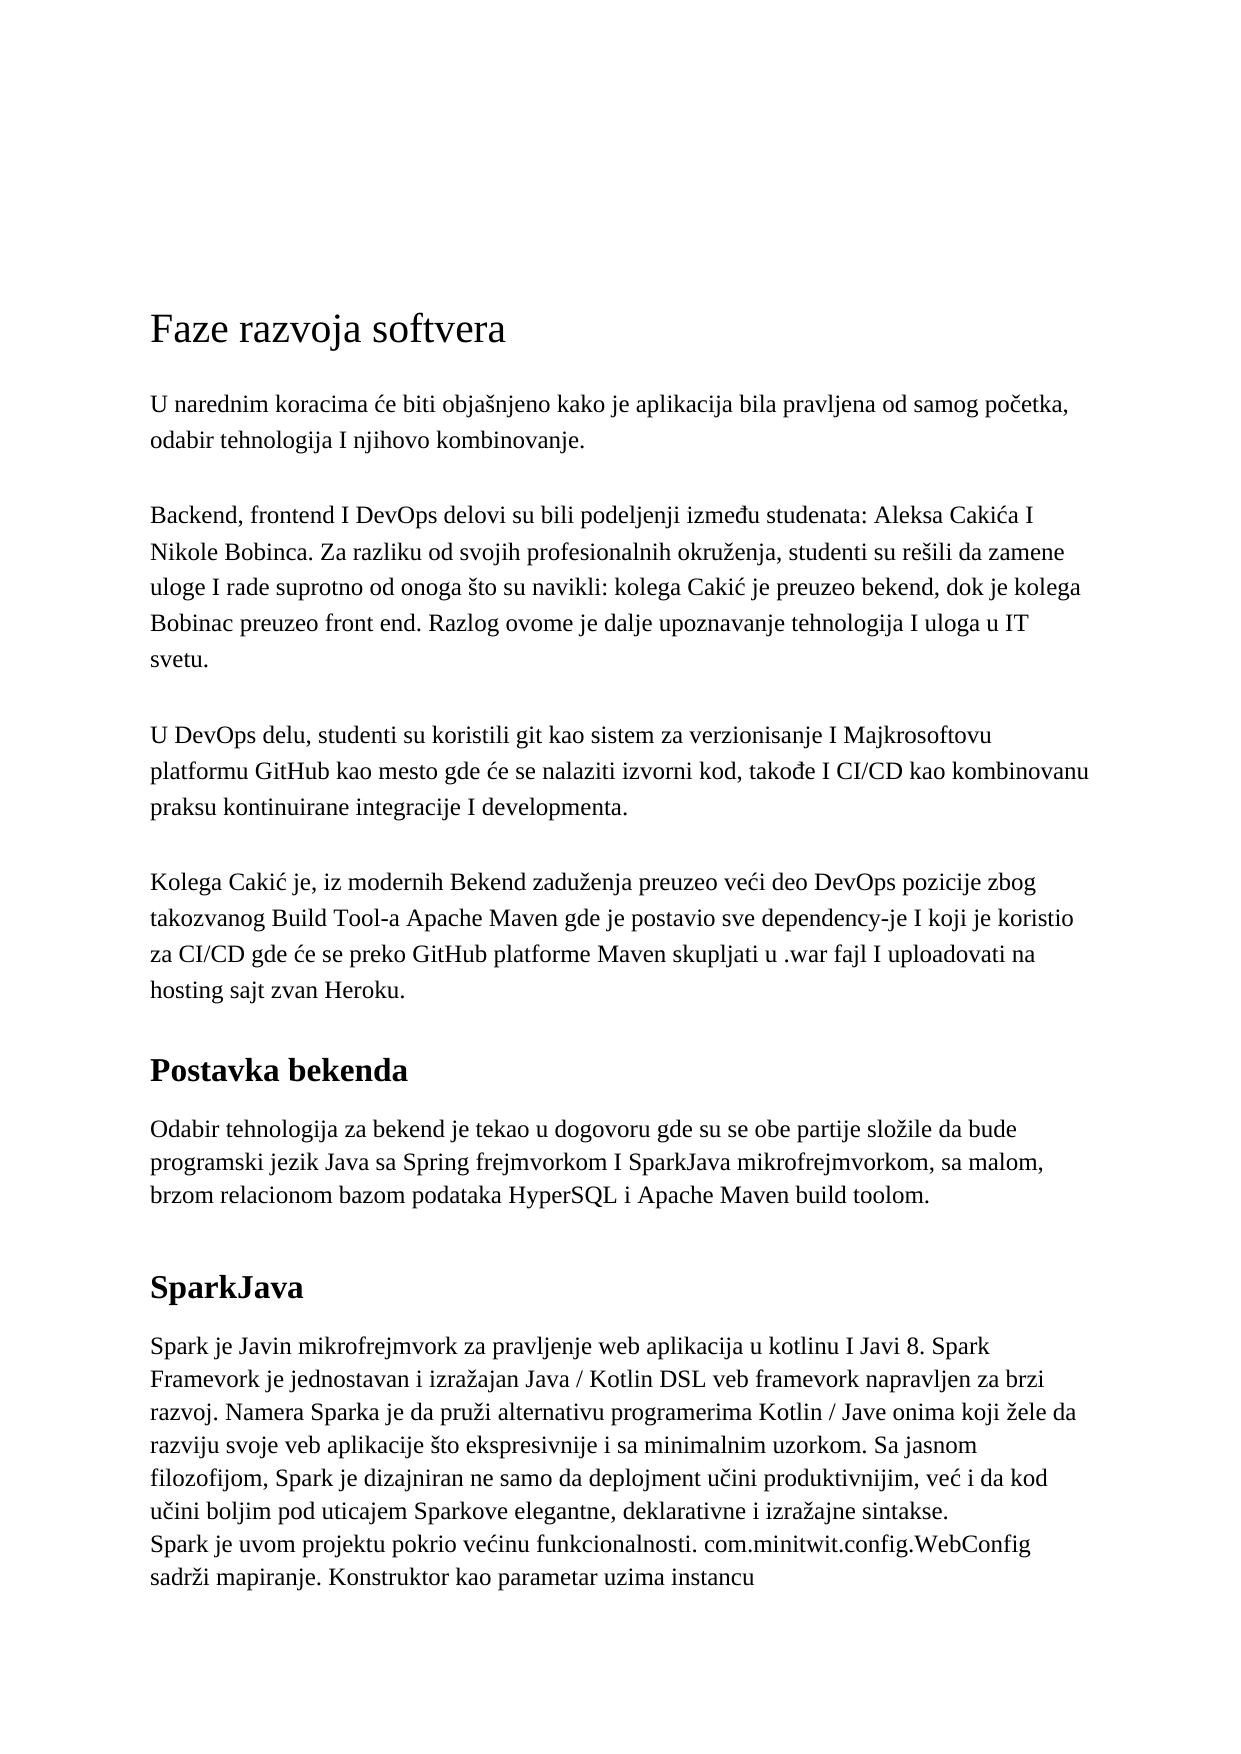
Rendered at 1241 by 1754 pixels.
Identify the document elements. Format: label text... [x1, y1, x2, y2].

text U narednim koracima će biti objašnjeno kako je aplikacija bila pravljena od samog početka, odabir tehnologija I njihovo kombinovanje. [150, 389, 1090, 454]
text U DevOps delu, studenti su koristili git kao sistem za verzionisanje I Majkrosoftovu platformu GitHub kao mesto gde će se nalaziti izvorni kod, takođe I CI/CD kao kombinovanu praksu kontinuirane integracije I developmenta. [150, 720, 1090, 821]
subtitle Faze razvoja softvera [150, 304, 1090, 352]
text Kolega Cakić je, iz modernih Bekend zaduženja preuzeo veći deo DevOps pozicije zbog takozvanog Build Tool-a Apache Maven gde je postavio sve dependency-je I koji je koristio za CI/CD gde će se preko GitHub platforme Maven skupljati u .war fajl I uploadovati na hosting sajt zvan Heroku. [150, 867, 1090, 1004]
text Spark je Javin mikrofrejmvork za pravljenje web aplikacija u kotlinu I Javi 8. Spark Framevork je jednostavan i izražajan Java / Kotlin DSL veb framevork napravljen za brzi razvoj. Namera Sparka je da pruži alternativu programerima Kotlin / Jave onima koji žele da razviju svoje veb aplikacije što ekspresivnije i sa minimalnim uzorkom. Sa jasnom filozofijom, Spark je dizajniran ne samo da deplojment učini produktivnijim, već i da kod učini boljim pod uticajem Sparkove elegantne, deklarativne i izražajne sintakse. Spark je uvom projektu pokrio većinu funkcionalnosti. com.minitwit.config.WebConfig sadrži mapiranje. Konstruktor kao parametar uzima instancu [150, 1331, 1090, 1591]
text Backend, frontend I DevOps delovi su bili podeljenji između studenata: Aleksa Cakića I Nikole Bobinca. Za razliku od svojih profesionalnih okruženja, studenti su rešili da zamene uloge I rade suprotno od onoga što su navikli: kolega Cakić je preuzeo bekend, dok je kolega Bobinac preuzeo front end. Razlog ovome je dalje upoznavanje tehnologija I uloga u IT svetu. [150, 501, 1090, 673]
text Odabir tehnologija za bekend je tekao u dogovoru gde su se obe partije složile da bude programski jezik Java sa Spring frejmvorkom I SparkJava mikrofrejmvorkom, sa malom, brzom relacionom bazom podataka HyperSQL i Apache Maven build toolom. [150, 1114, 1090, 1239]
subtitle Postavka bekenda [150, 1051, 1090, 1089]
subtitle SparkJava [150, 1268, 1090, 1306]
